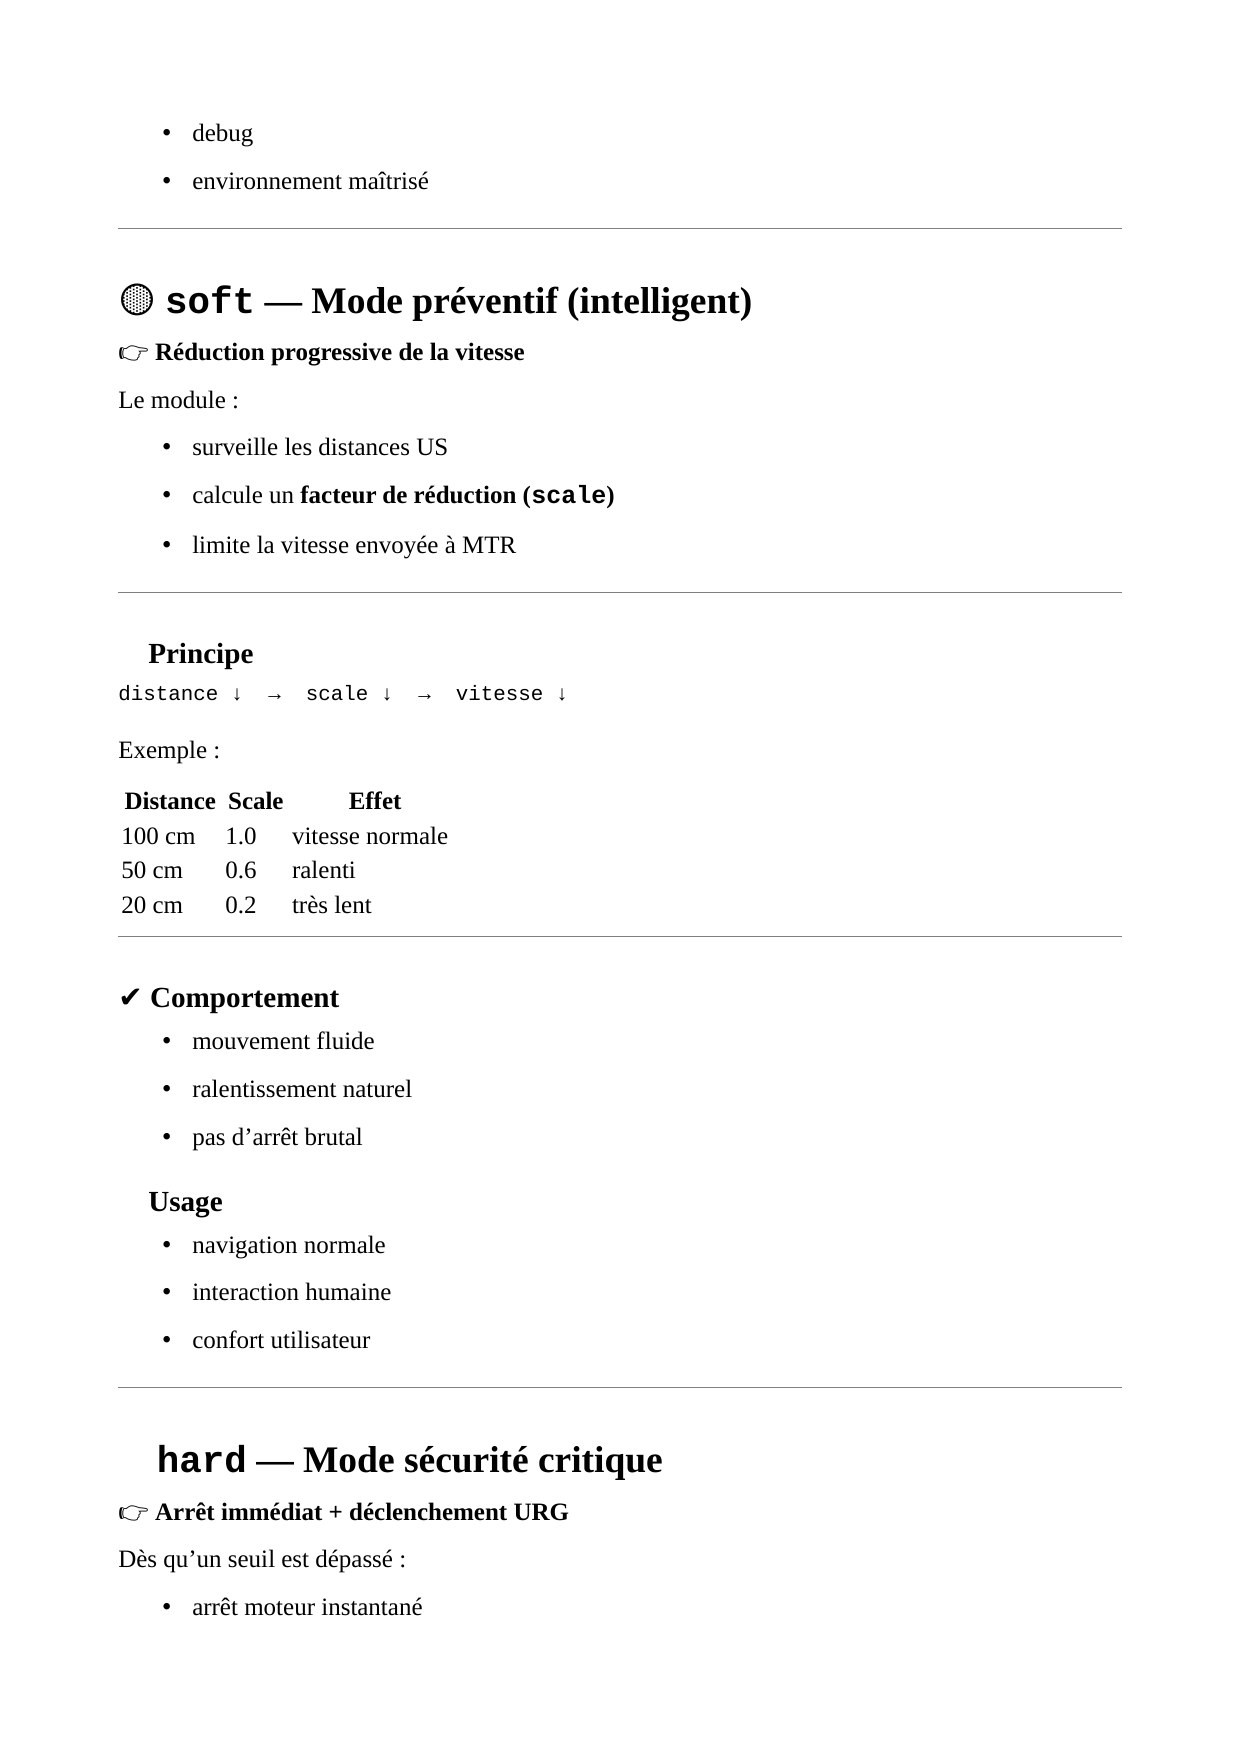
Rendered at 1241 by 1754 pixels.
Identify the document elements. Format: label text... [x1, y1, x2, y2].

table_cell ralenti [289, 853, 461, 887]
table_cell 0.2 [222, 887, 289, 922]
subtitle 🔧 Principe [118, 636, 1122, 670]
text 👉 Arrêt immédiat + déclenchement URG [118, 1497, 1122, 1525]
text Le module : [118, 385, 1122, 413]
subtitle 🟡 soft — Mode préventif (intelligent) [118, 278, 1122, 325]
list limite la vitesse envoyée à MTR [162, 530, 1122, 559]
text 👉 Réduction progressive de la vitesse [118, 337, 1122, 366]
table_cell 0.6 [222, 853, 289, 887]
table_cell 1.0 [222, 818, 289, 852]
table_cell 50 cm [118, 853, 222, 887]
subtitle 🔴 hard — Mode sécurité critique [118, 1438, 1122, 1484]
subtitle ✔ Comportement [118, 980, 1122, 1014]
list debug [162, 118, 1122, 147]
subtitle 🧠 Usage [118, 1184, 1122, 1217]
list confort utilisateur [162, 1325, 1122, 1354]
list navigation normale [162, 1230, 1122, 1259]
table_cell 20 cm [118, 887, 222, 922]
list calcule un facteur de réduction (scale) [162, 480, 1122, 511]
table_cell très lent [289, 887, 461, 922]
text distance ↓ → scale ↓ → vitesse ↓ [118, 682, 1122, 706]
list ralentissement naturel [162, 1074, 1122, 1103]
text Exemple : [118, 736, 1122, 764]
table_header Scale [222, 783, 289, 818]
list interaction humaine [162, 1277, 1122, 1306]
table_cell vitesse normale [289, 818, 461, 852]
text Dès qu’un seuil est dépassé : [118, 1544, 1122, 1573]
table_cell 100 cm [118, 818, 222, 852]
list pas d’arrêt brutal [162, 1122, 1122, 1150]
list mouvement fluide [162, 1026, 1122, 1055]
table_header Effet [289, 783, 461, 818]
table_header Distance [118, 783, 222, 818]
list arrêt moteur instantané [162, 1592, 1122, 1621]
list environnement maîtrisé [162, 166, 1122, 194]
list surveille les distances US [162, 432, 1122, 461]
